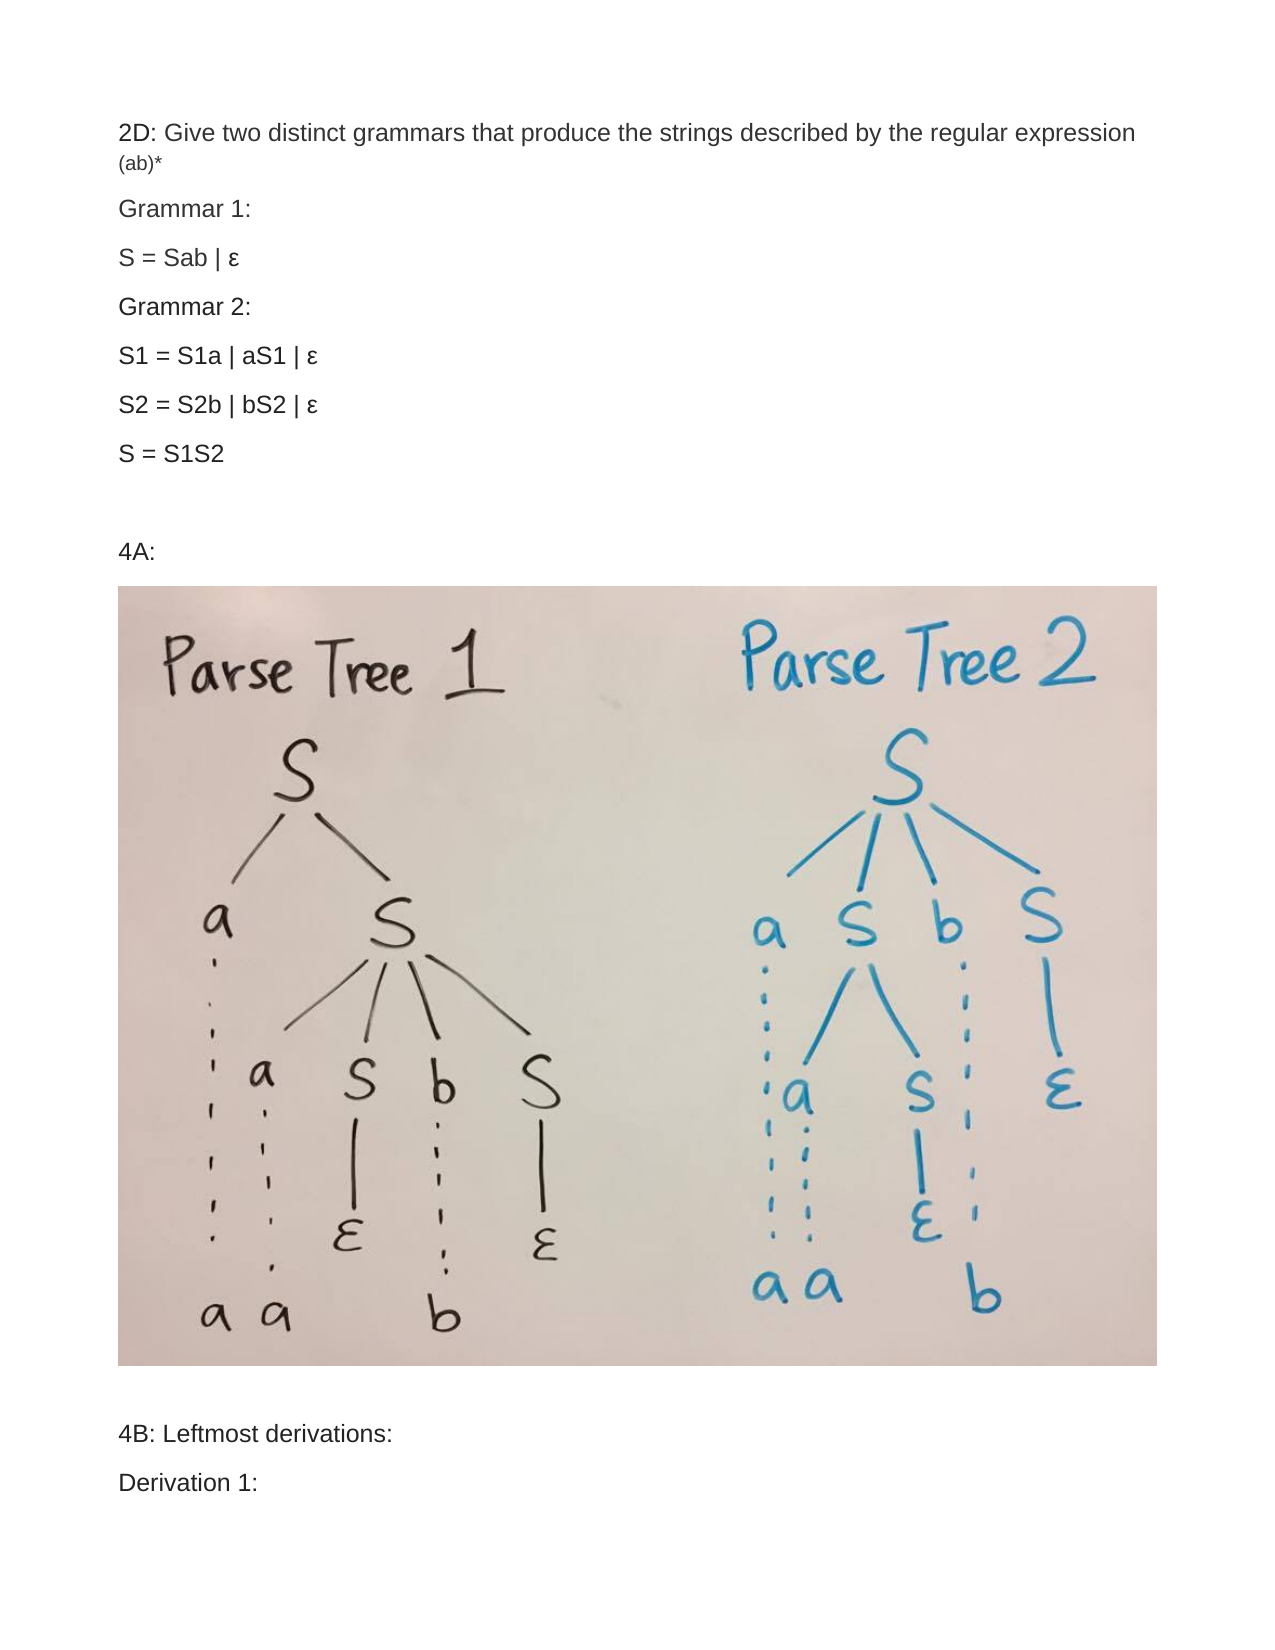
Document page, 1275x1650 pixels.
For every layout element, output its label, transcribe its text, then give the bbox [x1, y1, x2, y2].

text 2D: Give two distinct grammars that produce the strings described by the regular expression (ab)* [118, 118, 1157, 175]
text 4A: [118, 537, 1157, 566]
text Derivation 1: [118, 1468, 1157, 1497]
text Grammar 2: [118, 292, 1157, 321]
text S2 = S2b | bS2 | ε [118, 390, 1157, 419]
text S = Sab | ε [118, 243, 1157, 272]
text S1 = S1a | aS1 | ε [118, 341, 1157, 370]
text S = S1S2 [118, 439, 1157, 468]
text 4B: Leftmost derivations: [118, 1419, 1157, 1448]
picture [118, 586, 1157, 1366]
text Grammar 1: [118, 194, 1157, 223]
